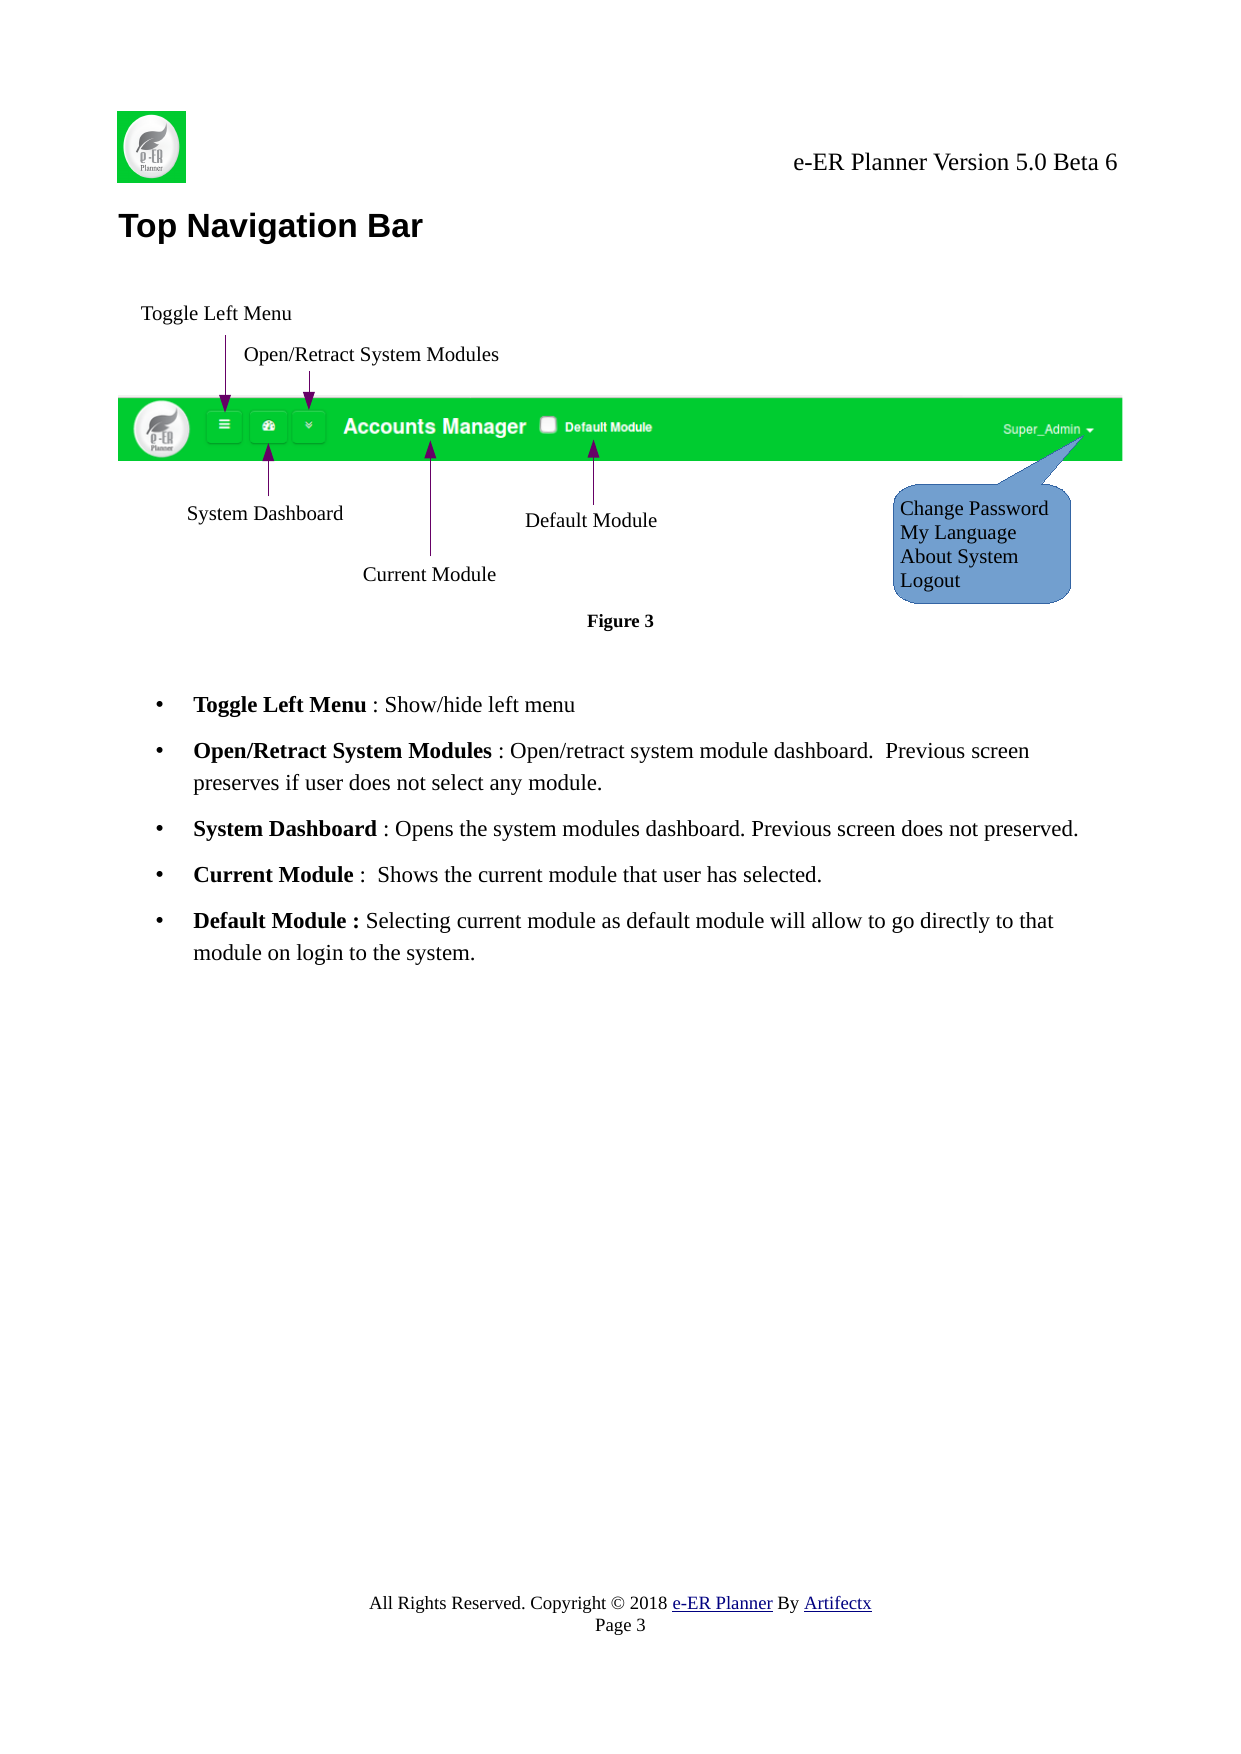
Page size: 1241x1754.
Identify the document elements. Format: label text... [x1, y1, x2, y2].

picture [117, 111, 186, 183]
list Toggle Left Menu : Show/hide left menu [156, 691, 1122, 717]
list Open/Retract System Modules : Open/retract system module dashboard. Previous screen preserves if user does not select any module. [156, 737, 1122, 795]
list Default Module : Selecting current module as default module will allow to go directly to that module on login to the system. [156, 907, 1122, 965]
text Figure 3 [118, 610, 1122, 632]
list Current Module : Shows the current module that user has selected. [156, 861, 1122, 887]
list System Dashboard : Opens the system modules dashboard. Previous screen does not preserved. [156, 815, 1122, 841]
picture [118, 395, 1123, 461]
subtitle Top Navigation Bar [118, 206, 1122, 244]
